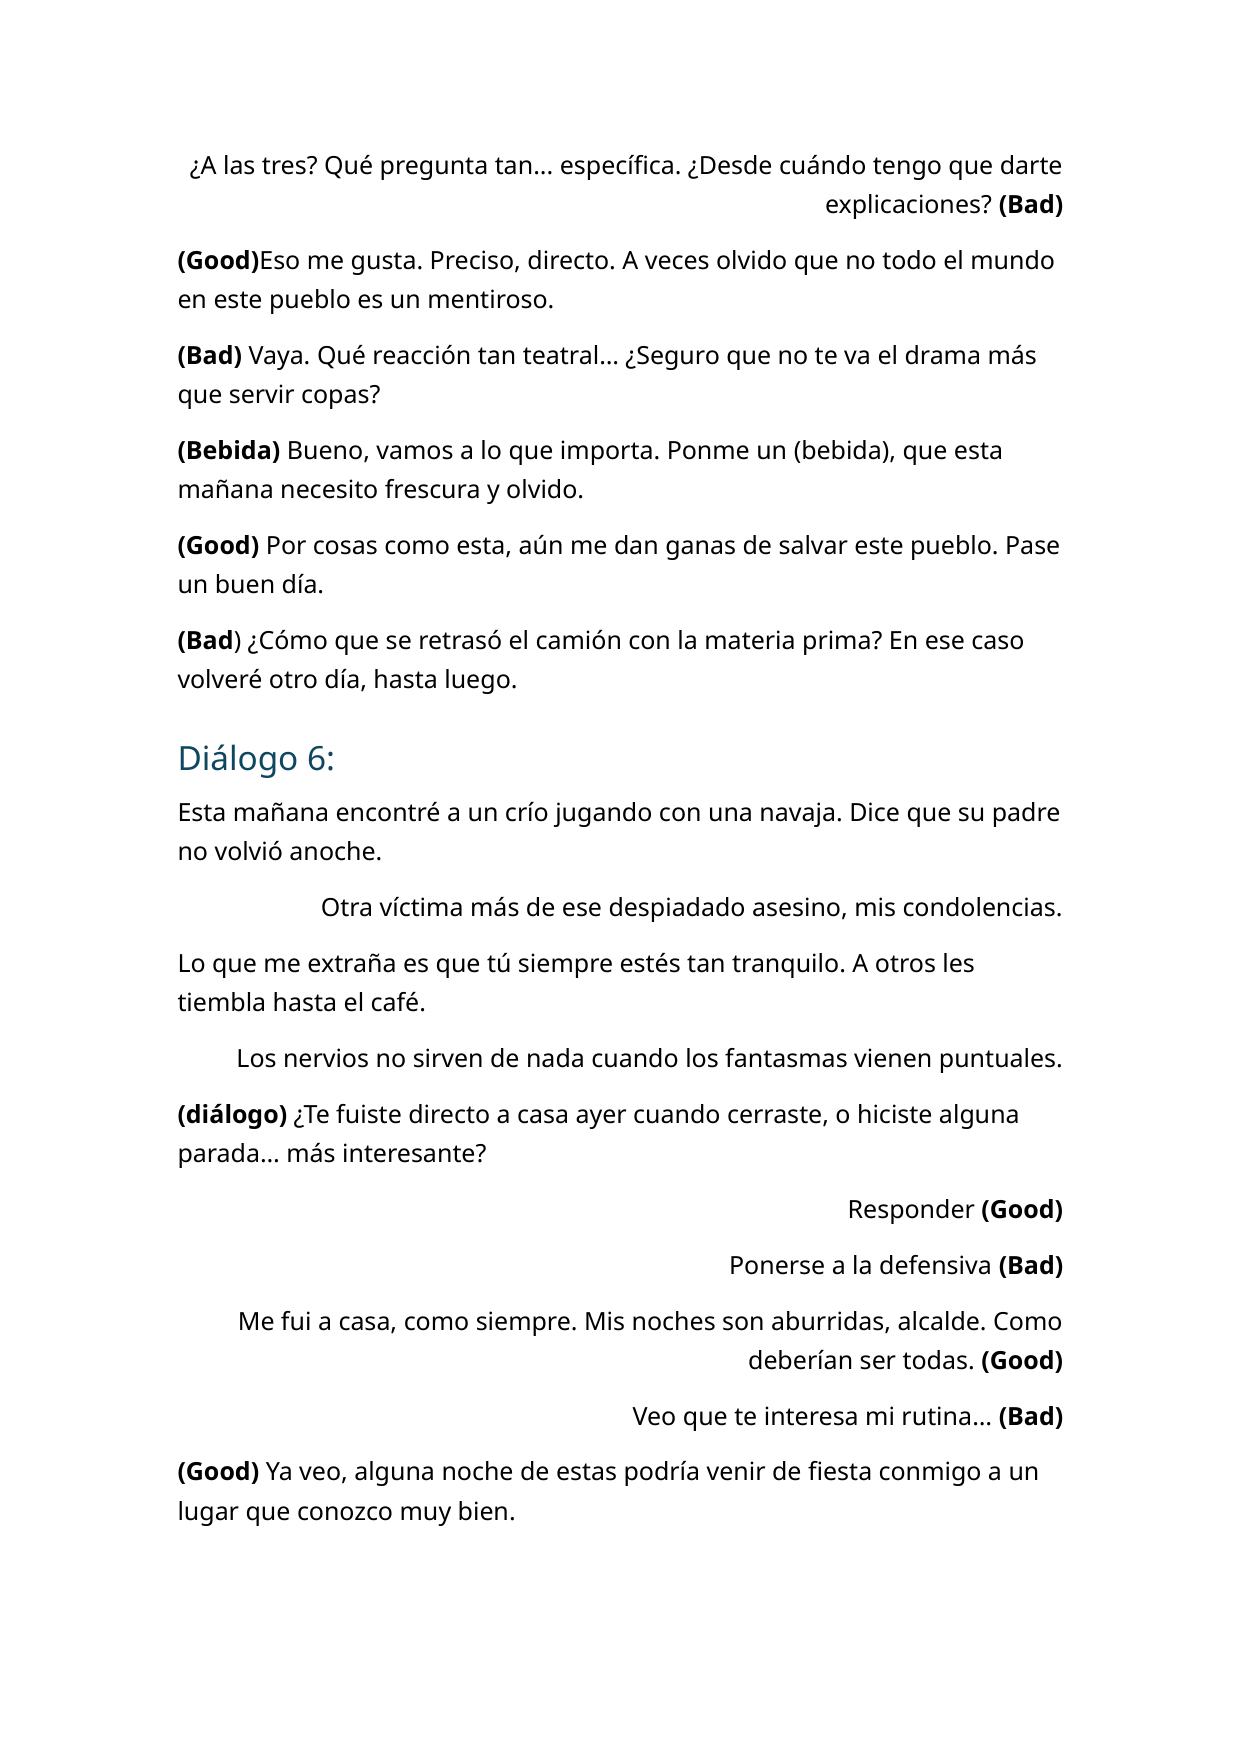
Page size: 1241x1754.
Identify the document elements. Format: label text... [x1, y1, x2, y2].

text (Bad) Vaya. Qué reacción tan teatral… ¿Seguro que no te va el drama más que servir copas? [177, 338, 1063, 411]
text Veo que te interesa mi rutina… (Bad) [177, 1398, 1063, 1432]
text ¿A las tres? Qué pregunta tan... específica. ¿Desde cuándo tengo que darte explicaciones? (Bad) [177, 148, 1063, 221]
subtitle Diálogo 6: [177, 734, 1063, 780]
text (Bebida) Bueno, vamos a lo que importa. Ponme un (bebida), que esta mañana necesito frescura y olvido. [177, 433, 1063, 506]
text (Good) Ya veo, alguna noche de estas podría venir de fiesta conmigo a un lugar que conozco muy bien. [177, 1454, 1063, 1527]
text Otra víctima más de ese despiadado asesino, mis condolencias. [177, 890, 1063, 924]
text Responder (Good) [177, 1191, 1063, 1226]
text (Bad) ¿Cómo que se retrasó el camión con la materia prima? En ese caso volveré otro día, hasta luego. [177, 623, 1063, 696]
text Esta mañana encontré a un crío jugando con una navaja. Dice que su padre no volvió anoche. [177, 795, 1063, 868]
text (Good)Eso me gusta. Preciso, directo. A veces olvido que no todo el mundo en este pueblo es un mentiroso. [177, 243, 1063, 316]
text (diálogo) ¿Te fuiste directo a casa ayer cuando cerraste, o hiciste alguna parada… más interesante? [177, 1096, 1063, 1170]
text Ponerse a la defensiva (Bad) [177, 1247, 1063, 1281]
text (Good) Por cosas como esta, aún me dan ganas de salvar este pueblo. Pase un buen día. [177, 528, 1063, 601]
text Los nervios no sirven de nada cuando los fantasmas vienen puntuales. [177, 1041, 1063, 1075]
text Me fui a casa, como siempre. Mis noches son aburridas, alcalde. Como deberían ser todas. (Good) [177, 1303, 1063, 1376]
text Lo que me extraña es que tú siempre estés tan tranquilo. A otros les tiembla hasta el café. [177, 946, 1063, 1019]
